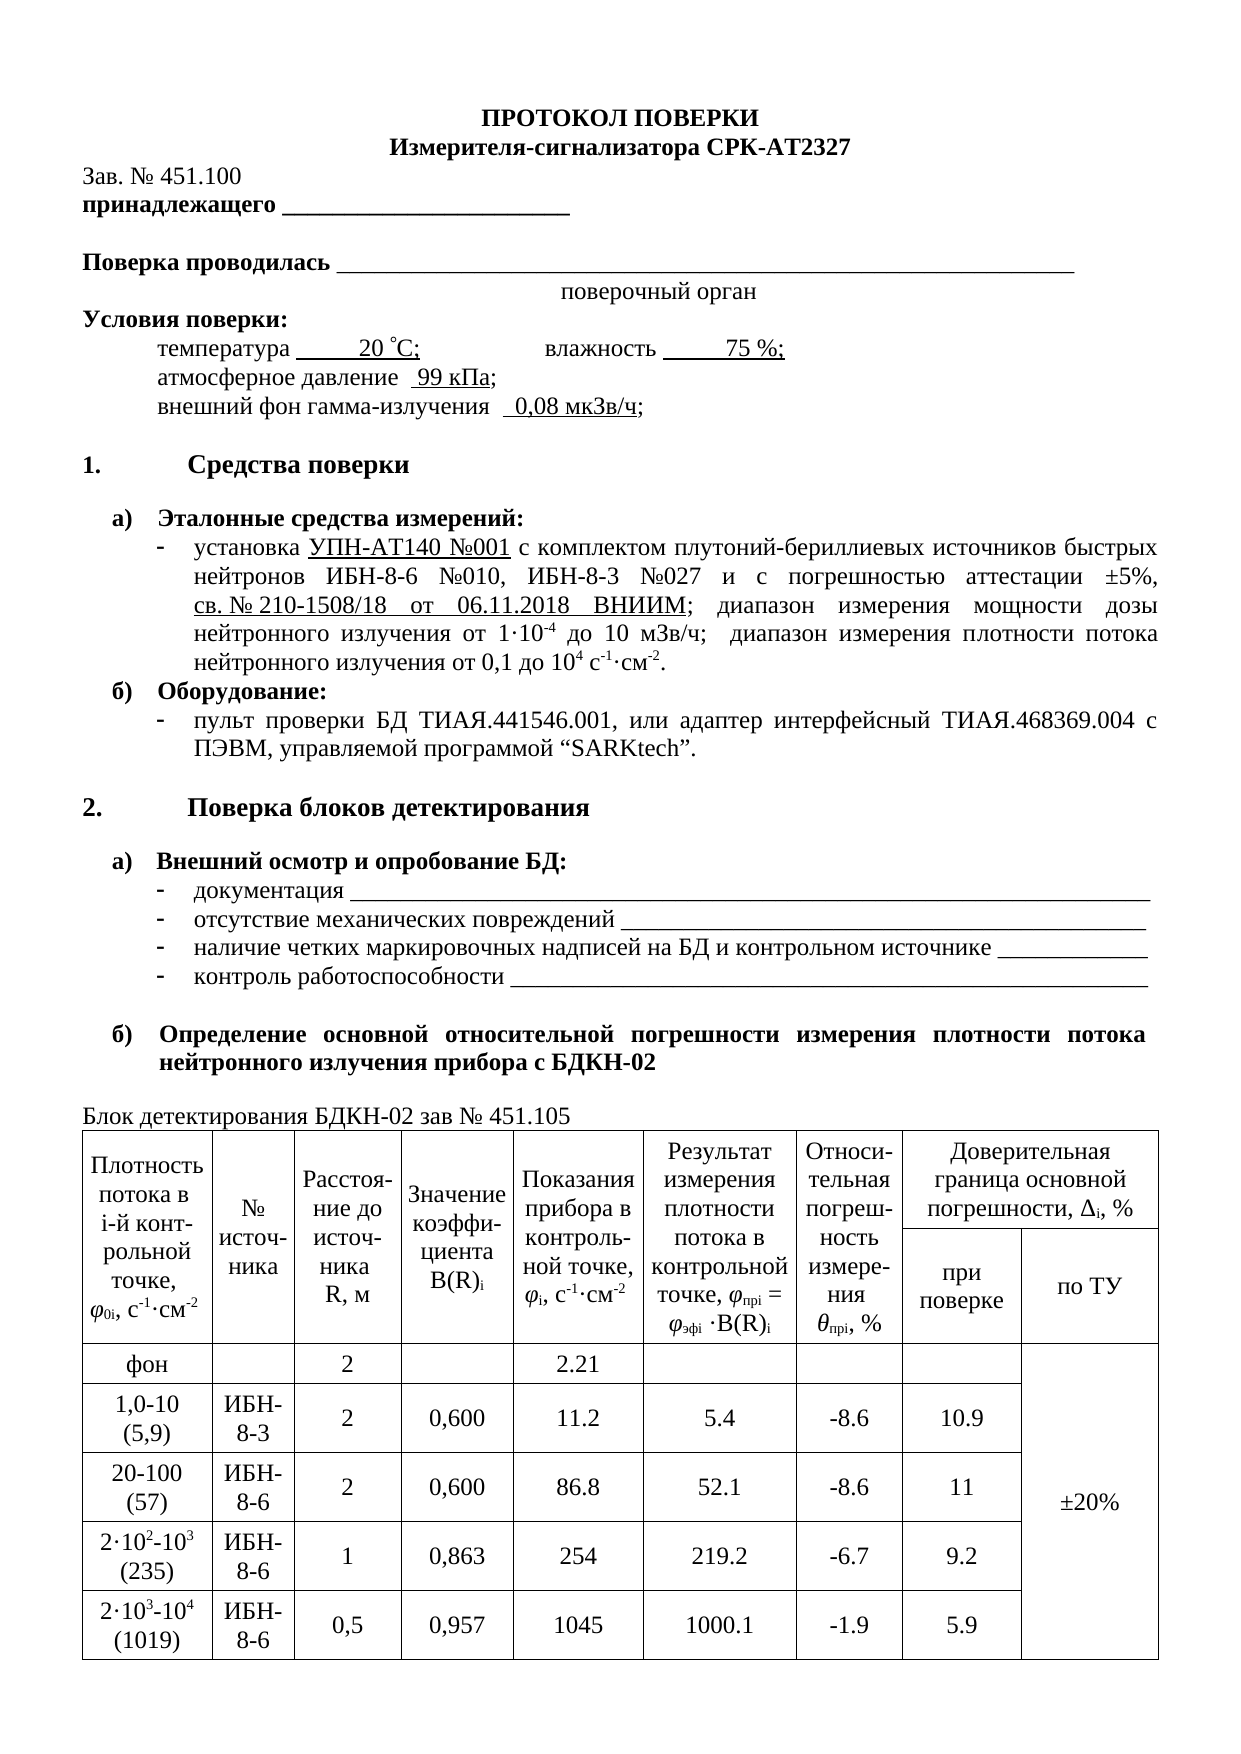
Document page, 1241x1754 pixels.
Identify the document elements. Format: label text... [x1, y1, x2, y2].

table_cell 219,2 [644, 1522, 796, 1590]
text а) Эталонные средства измерений: [82, 503, 1158, 532]
text а) Внешний осмотр и опробование БД: [112, 846, 1158, 875]
table_cell 5,4 [644, 1384, 796, 1452]
table_cell 2 [295, 1384, 401, 1452]
table_header Значение коэффи-циента B(R)i [402, 1131, 513, 1343]
table_cell 10,9 [903, 1384, 1021, 1452]
table_header Результат измерения плотности потока в контрольной точке, φпрi = φэфi ·B(R)i [644, 1131, 796, 1343]
text ПРОТОКОЛ ПОВЕРКИ [82, 103, 1158, 132]
list контроль работоспособности ___________________________________________________ [156, 961, 1158, 990]
table_cell 1045 [514, 1591, 643, 1659]
table_cell 0,957 [402, 1591, 513, 1659]
table_cell [213, 1344, 294, 1383]
table_cell -8,6 [797, 1453, 902, 1521]
table_cell [402, 1344, 513, 1383]
table_cell 11,2 [514, 1384, 643, 1452]
table_cell ИБН-8-6 [213, 1453, 294, 1521]
table_cell 5,9 [903, 1591, 1021, 1659]
text Блок детектирования БДКН-02 зав № 451.105 [82, 1101, 1158, 1130]
table_cell 2,21 [514, 1344, 643, 1383]
table_cell 9,2 [903, 1522, 1021, 1590]
text б) Определение основной относительной погрешности измерения плотности потока нейтронного излучения прибора с БДКН-02 [112, 1019, 1146, 1076]
table_header Расстоя-ние до источ-ника R, м [295, 1131, 401, 1343]
table_cell 2·102-103 (235) [83, 1522, 212, 1590]
table_cell -1,9 [797, 1591, 902, 1659]
text атмосферное давление 99 кПа; [82, 362, 1158, 391]
list отсутствие механических повреждений __________________________________________ [156, 904, 1158, 932]
table_cell 86,8 [514, 1453, 643, 1521]
table_header Показания прибора в контроль-ной точке, φi, с-1·см-2 [514, 1131, 643, 1343]
table_cell 2·103-104 (1019) [83, 1591, 212, 1659]
table_cell ИБН-8-6 [213, 1591, 294, 1659]
table_cell фон [83, 1344, 212, 1383]
text б) Оборудование: [112, 676, 1158, 705]
table_cell 1,0-10 (5,9) [83, 1384, 212, 1452]
table_cell 11 [903, 1453, 1021, 1521]
text принадлежащего _______________________ [82, 189, 1158, 218]
text Поверка проводилась ___________________________________________________________ [82, 247, 1158, 276]
table_cell -6,7 [797, 1522, 902, 1590]
list документация ________________________________________________________________ [156, 875, 1158, 904]
table_cell ИБН-8-3 [213, 1384, 294, 1452]
text поверочный орган [82, 276, 1146, 304]
table_cell 52,1 [644, 1453, 796, 1521]
table_cell 1000,1 [644, 1591, 796, 1659]
text Измерителя-сигнализатора СРК-АТ2327 [82, 132, 1158, 161]
table_header Доверительная граница основной погрешности, Δi, % [903, 1131, 1158, 1228]
table_header Плотность потока в i-й конт-рольной точке, φ0i, с-1·см-2 [83, 1131, 212, 1343]
subtitle 1. Средства поверки [82, 448, 1158, 479]
table_cell 2 [295, 1453, 401, 1521]
table_cell [903, 1344, 1021, 1383]
table_cell 254 [514, 1522, 643, 1590]
table_cell 0,5 [295, 1591, 401, 1659]
subtitle 2. Поверка блоков детектирования [82, 791, 1158, 822]
list пульт проверки БД ТИАЯ.441546.001, или адаптер интерфейсный ТИАЯ.468369.004 с ПЭВМ, управляемой программой “SARKtech”. [156, 705, 1158, 762]
table_cell 2 [295, 1344, 401, 1383]
list наличие четких маркировочных надписей на БД и контрольном источнике ____________ [156, 932, 1158, 961]
table_header № источ-ника [213, 1131, 294, 1343]
text Условия поверки: [82, 304, 1158, 333]
table_cell 0,600 [402, 1453, 513, 1521]
table_cell при поверке [903, 1229, 1021, 1343]
table_cell 0,600 [402, 1384, 513, 1452]
text Зав. № 451.100 [82, 161, 1158, 189]
table_cell 1 [295, 1522, 401, 1590]
text температура 20 С; влажность 75 %; [82, 333, 1158, 362]
table_cell ИБН-8-6 [213, 1522, 294, 1590]
list установка УПН-АТ140 №001 с комплектом плутоний-бериллиевых источников быстрых нейтронов ИБН-8-6 №010, ИБН-8-3 №027 и с погрешностью аттестации ±5%, св. № 210-1508/18 от 06.11.2018 ВНИИМ; диапазон измерения мощности дозы нейтронного излучения от 1·10-4 до 10 мЗв/ч; диапазон измерения плотности потока нейтронного излучения от 0,1 до 104 с-1·см-2. [156, 532, 1158, 676]
table_cell [797, 1344, 902, 1383]
table_cell ±20% [1022, 1344, 1158, 1659]
table_cell 0,863 [402, 1522, 513, 1590]
table_cell 20-100 (57) [83, 1453, 212, 1521]
text внешний фон гамма-излучения 0,08 мкЗв/ч; [82, 391, 1158, 419]
table_cell [644, 1344, 796, 1383]
table_cell по ТУ [1022, 1229, 1158, 1343]
table_header Относи-тельная погреш-ность измере-ния θпрi, % [797, 1131, 902, 1343]
table_cell -8,6 [797, 1384, 902, 1452]
